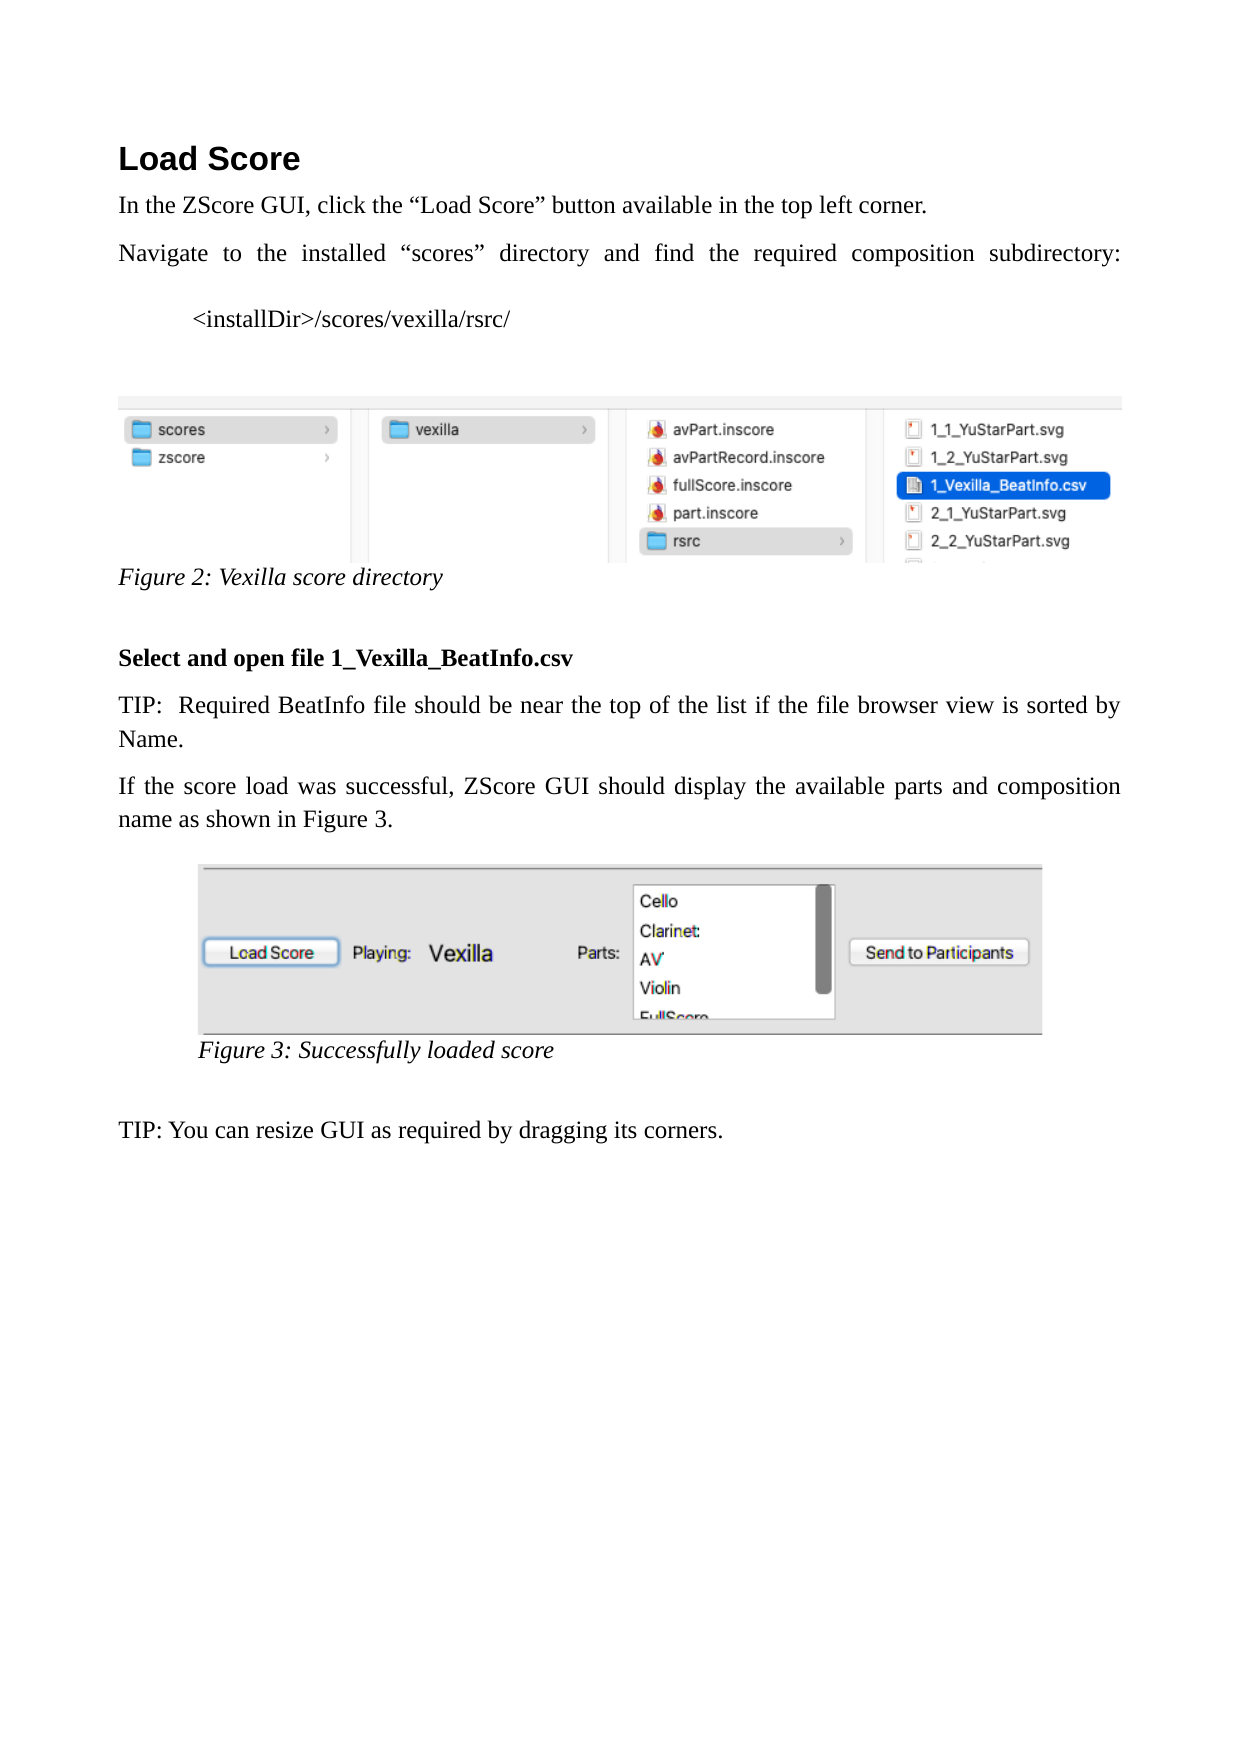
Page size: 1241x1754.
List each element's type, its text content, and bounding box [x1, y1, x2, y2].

text If the score load was successful, ZScore GUI should display the available parts and composition name as shown in Figure 3. [118, 771, 1122, 833]
text Figure 3: Successfully loaded score [198, 1035, 1042, 1063]
text Figure 2: Vexilla score directory [118, 563, 1122, 591]
text TIP: Required BeatInfo file should be near the top of the list if the file browser view is sorted by Name. [118, 691, 1122, 752]
text In the ZScore GUI, click the “Load Score” button available in the top left corner. [118, 190, 1122, 219]
picture [197, 864, 1043, 1035]
text Select and open file 1_Vexilla_BeatInfo.csv [118, 643, 1122, 672]
subtitle Load Score [118, 139, 1122, 178]
picture [118, 396, 1123, 563]
text Navigate to the installed “scores” directory and find the required composition subdirectory: <installDir>/scores/vexilla/rsrc/ [118, 238, 1122, 366]
text TIP: You can resize GUI as required by dragging its corners. [118, 1115, 1122, 1144]
